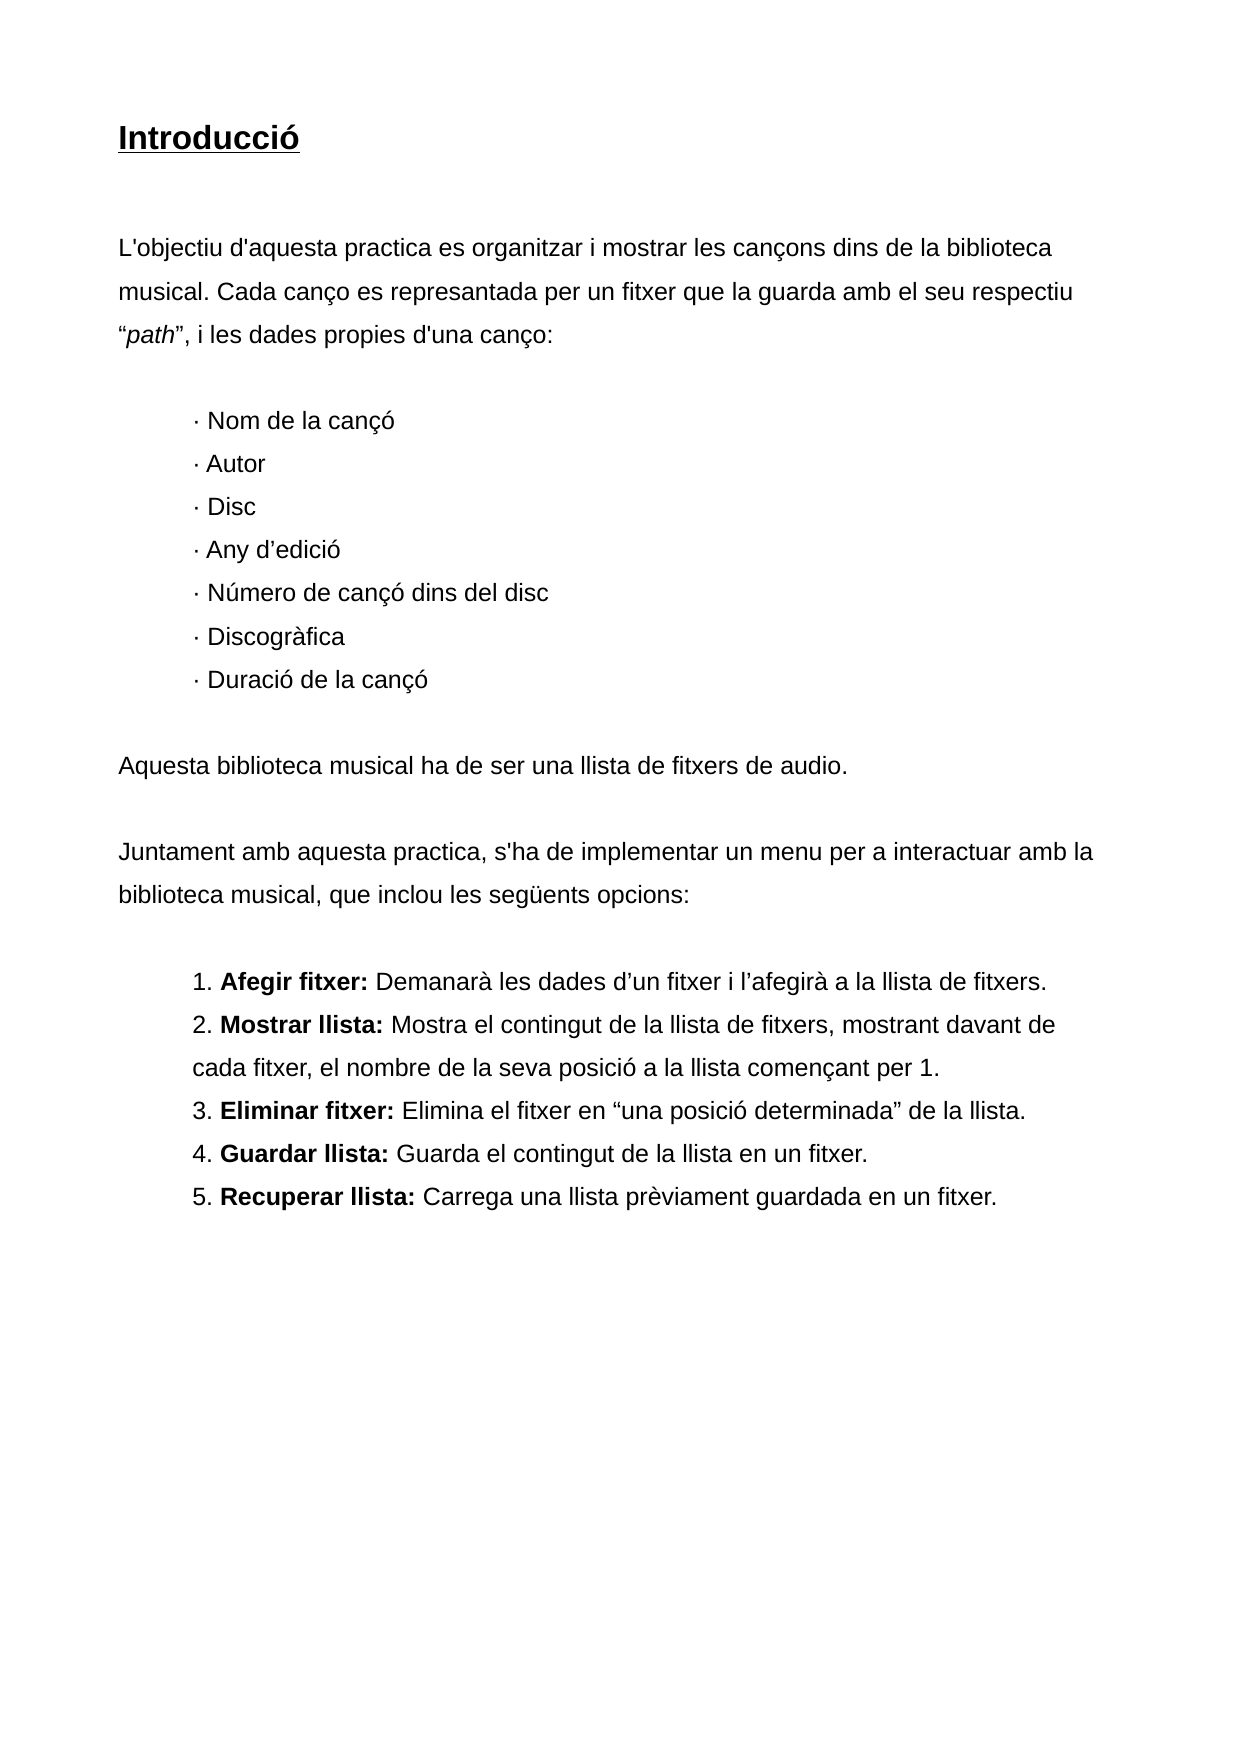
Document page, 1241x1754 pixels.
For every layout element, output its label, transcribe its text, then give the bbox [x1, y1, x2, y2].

text 1. Afegir fitxer: Demanarà les dades d’un fitxer i l’afegirà a la llista de fitxers. [118, 966, 1122, 995]
text 2. Mostrar llista: Mostra el contingut de la llista de fitxers, mostrant davant de [118, 1009, 1122, 1038]
text Introducció [118, 118, 1122, 157]
text 4. Guardar llista: Guarda el contingut de la llista en un fitxer. [118, 1139, 1122, 1168]
text Juntament amb aquesta practica, s'ha de implementar un menu per a interactuar amb la biblioteca musical, que inclou les següents opcions: [118, 837, 1122, 909]
text · Duració de la cançó [118, 664, 1122, 693]
text cada fitxer, el nombre de la seva posició a la llista començant per 1. [118, 1053, 1122, 1081]
text · Nom de la cançó [118, 406, 1122, 434]
text 5. Recuperar llista: Carrega una llista prèviament guardada en un fitxer. [118, 1182, 1122, 1211]
text · Número de cançó dins del disc [118, 578, 1122, 607]
text · Disc [118, 492, 1122, 521]
text Aquesta biblioteca musical ha de ser una llista de fitxers de audio. [118, 751, 1122, 779]
text 3. Eliminar fitxer: Elimina el fitxer en “una posició determinada” de la llista. [118, 1096, 1122, 1124]
text · Autor [118, 449, 1122, 478]
text · Any d’edició [118, 535, 1122, 564]
text L'objectiu d'aquesta practica es organitzar i mostrar les cançons dins de la biblioteca musical. Cada canço es represantada per un fitxer que la guarda amb el seu respectiu “path”, i les dades propies d'una canço: [118, 233, 1122, 348]
text · Discogràfica [118, 621, 1122, 650]
